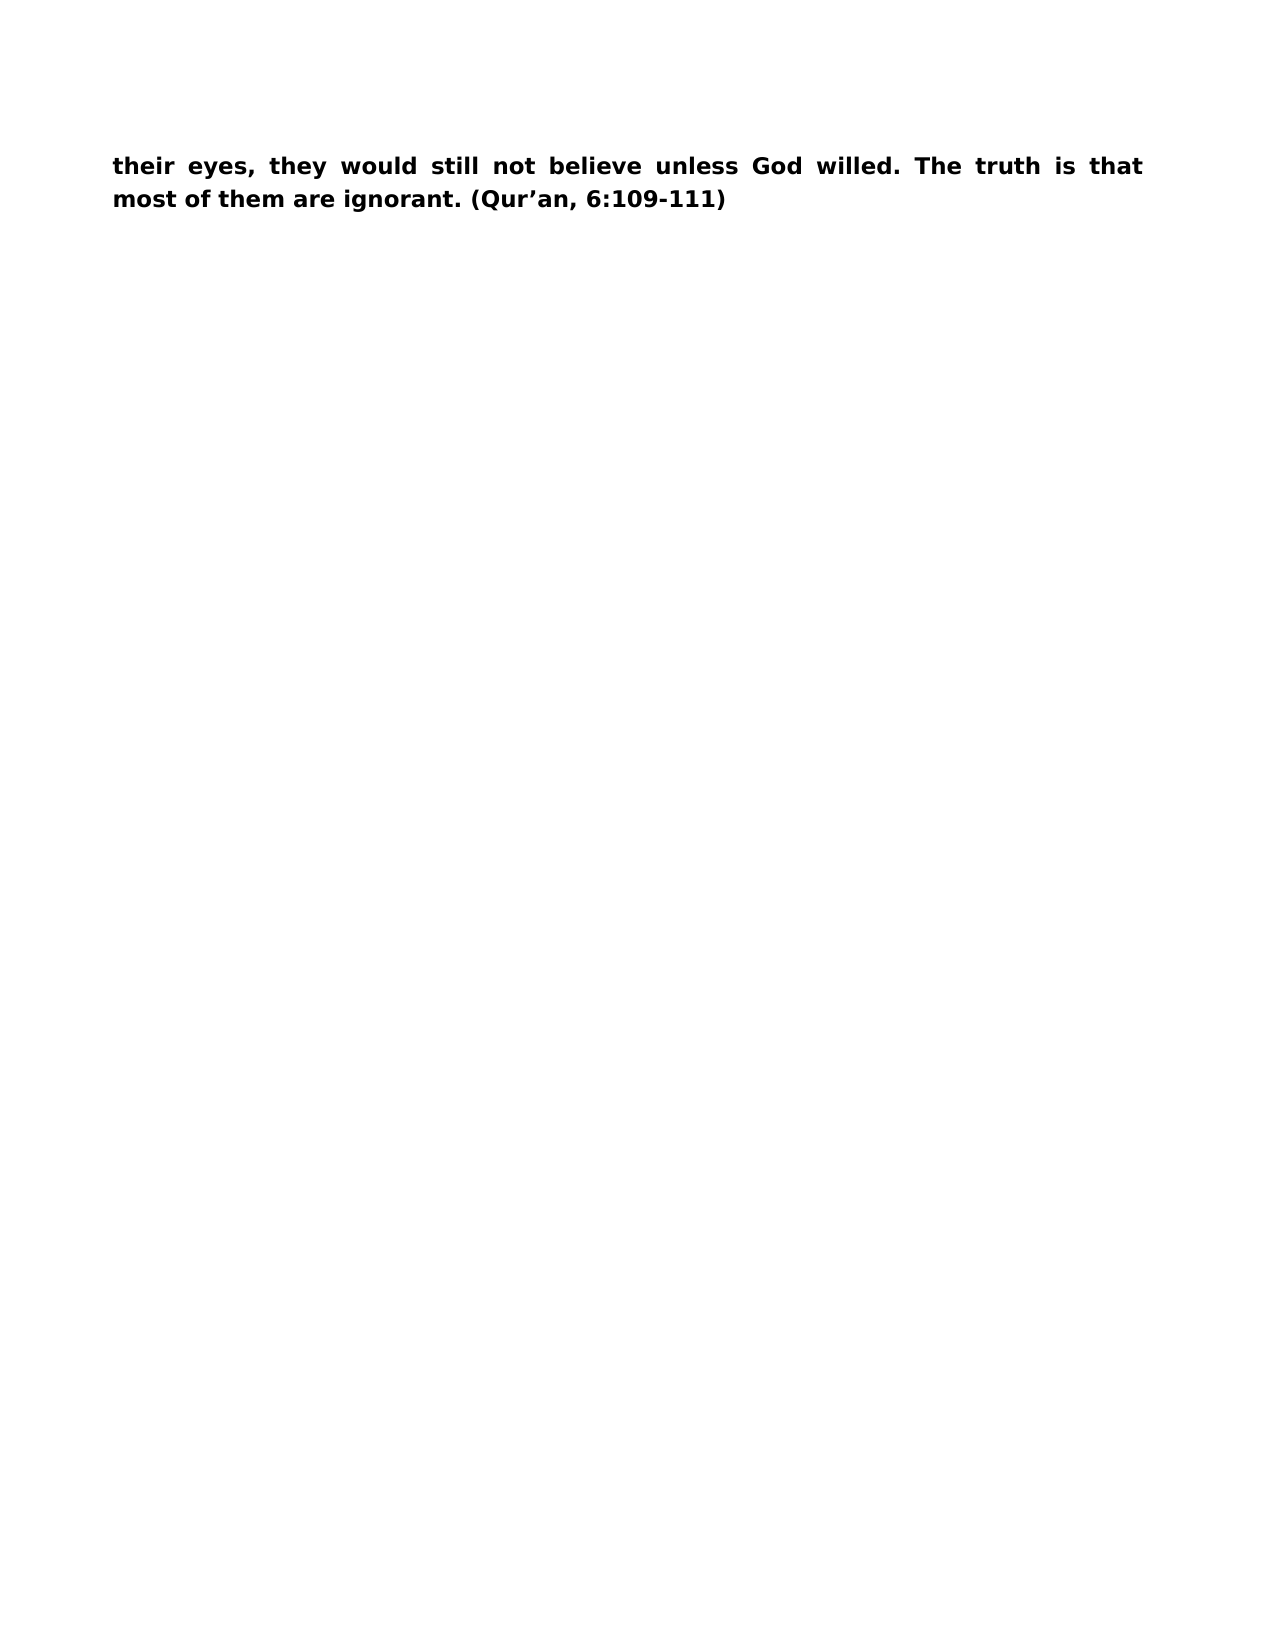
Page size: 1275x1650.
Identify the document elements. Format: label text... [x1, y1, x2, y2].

text their eyes, they would still not believe unless God willed. The truth is that most of them are ignorant. (Qur’an, 6:109-111) [112, 148, 1145, 214]
